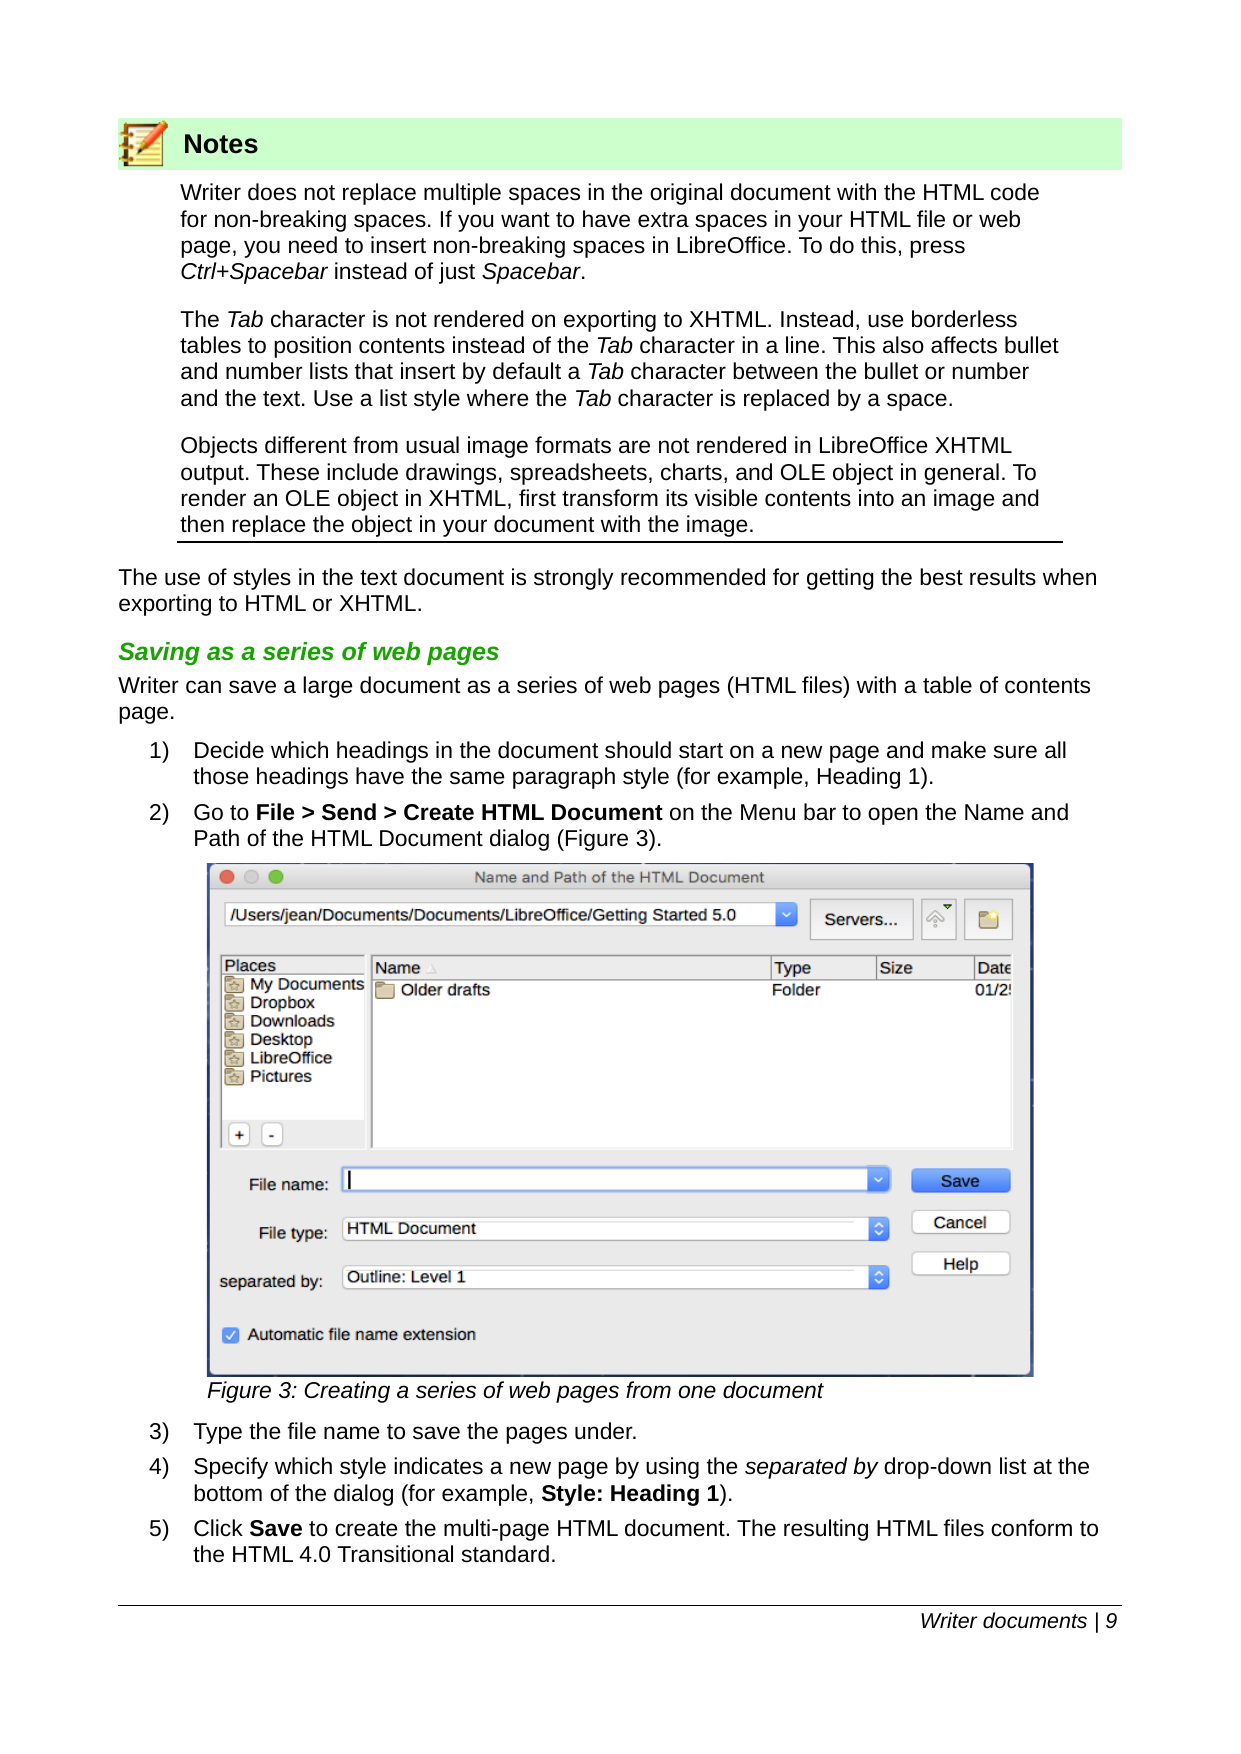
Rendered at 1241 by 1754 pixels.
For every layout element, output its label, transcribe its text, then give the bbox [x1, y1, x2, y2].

list Type the file name to save the pages under. [169, 1418, 1122, 1444]
text Writer does not replace multiple spaces in the original document with the HTML code for non-breaking spaces. If you want to have extra spaces in your HTML file or web page, you need to insert non-breaking spaces in LibreOffice. To do this, press Ctrl+Spacebar instead of just Spacebar. [177, 176, 1063, 284]
text The Tab character is not rendered on exporting to XHTML. Instead, use borderless tables to position contents instead of the Tab character in a line. This also affects bullet and number lists that insert by default a Tab character between the bullet or number and the text. Use a list style where the Tab character is replaced by a space. [177, 303, 1063, 411]
subtitle Saving as a series of web pages [118, 637, 1122, 666]
list Go to File > Send > Create HTML Document on the Menu bar to open the Name and Path of the HTML Document dialog (Figure 3). [169, 798, 1122, 851]
list Specify which style indicates a new page by using the separated by drop-down list at the bottom of the dialog (for example, Style: Heading 1). [169, 1453, 1122, 1506]
subtitle Notes [118, 118, 1122, 170]
picture [206, 863, 1034, 1377]
list Click Save to create the multi-page HTML document. The resulting HTML files conform to the HTML 4.0 Transitional standard. [169, 1515, 1122, 1568]
list Decide which headings in the document should start on a new page and make sure all those headings have the same paragraph style (for example, Heading 1). [169, 737, 1122, 789]
text Writer can save a large document as a series of web pages (HTML files) with a table of contents page. [118, 672, 1122, 724]
picture [119, 119, 170, 170]
text Figure 3: Creating a series of web pages from one document [207, 1377, 1033, 1403]
text Objects different from usual image formats are not rendered in LibreOffice XHTML output. These include drawings, spreadsheets, charts, and OLE object in general. To render an OLE object in XHTML, first transform its visible contents into an image and then replace the object in your document with the image. [177, 429, 1063, 541]
text The use of styles in the text document is strongly recommended for getting the best results when exporting to HTML or XHTML. [118, 564, 1122, 616]
